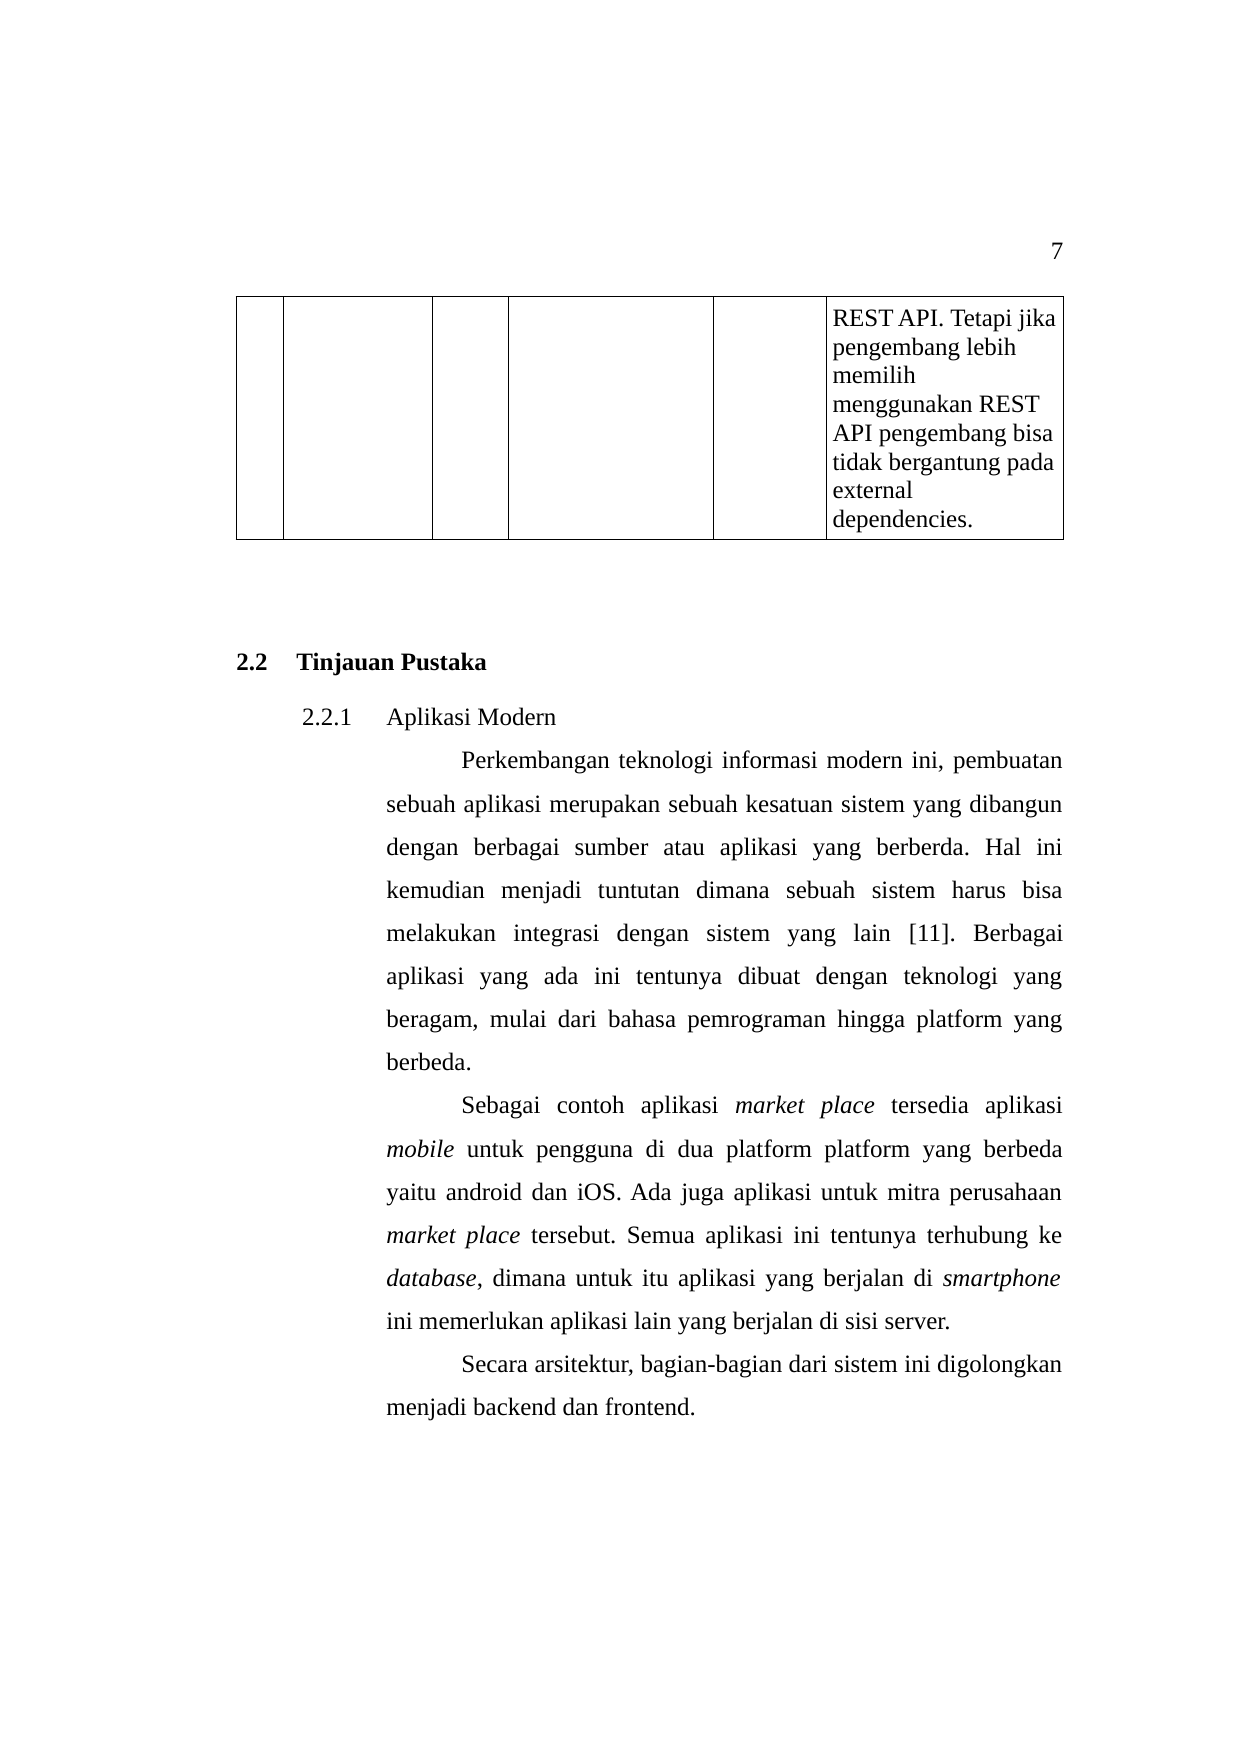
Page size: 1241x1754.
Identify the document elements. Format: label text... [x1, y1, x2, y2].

list Aplikasi Modern [302, 702, 1063, 731]
text Secara arsitektur, bagian-bagian dari sistem ini digolongkan menjadi backend dan frontend. [386, 1349, 1063, 1421]
table_cell [433, 297, 508, 539]
table_cell [714, 297, 826, 539]
table_cell [509, 297, 713, 539]
subtitle Tinjauan Pustaka [236, 647, 1063, 676]
table_cell [284, 297, 432, 539]
table_cell REST API. Tetapi jika pengembang lebih memilih menggunakan REST API pengembang bisa tidak bergantung pada external dependencies. [827, 297, 1063, 539]
text Sebagai contoh aplikasi market place tersedia aplikasi mobile untuk pengguna di dua platform platform yang berbeda yaitu android dan iOS. Ada juga aplikasi untuk mitra perusahaan market place tersebut. Semua aplikasi ini tentunya terhubung ke database, dimana untuk itu aplikasi yang berjalan di smartphone ini memerlukan aplikasi lain yang berjalan di sisi server. [386, 1091, 1063, 1335]
text Perkembangan teknologi informasi modern ini, pembuatan sebuah aplikasi merupakan sebuah kesatuan sistem yang dibangun dengan berbagai sumber atau aplikasi yang berberda. Hal ini kemudian menjadi tuntutan dimana sebuah sistem harus bisa melakukan integrasi dengan sistem yang lain [11]. Berbagai aplikasi yang ada ini tentunya dibuat dengan teknologi yang beragam, mulai dari bahasa pemrograman hingga platform yang berbeda. [386, 746, 1063, 1076]
table_cell [237, 297, 283, 539]
